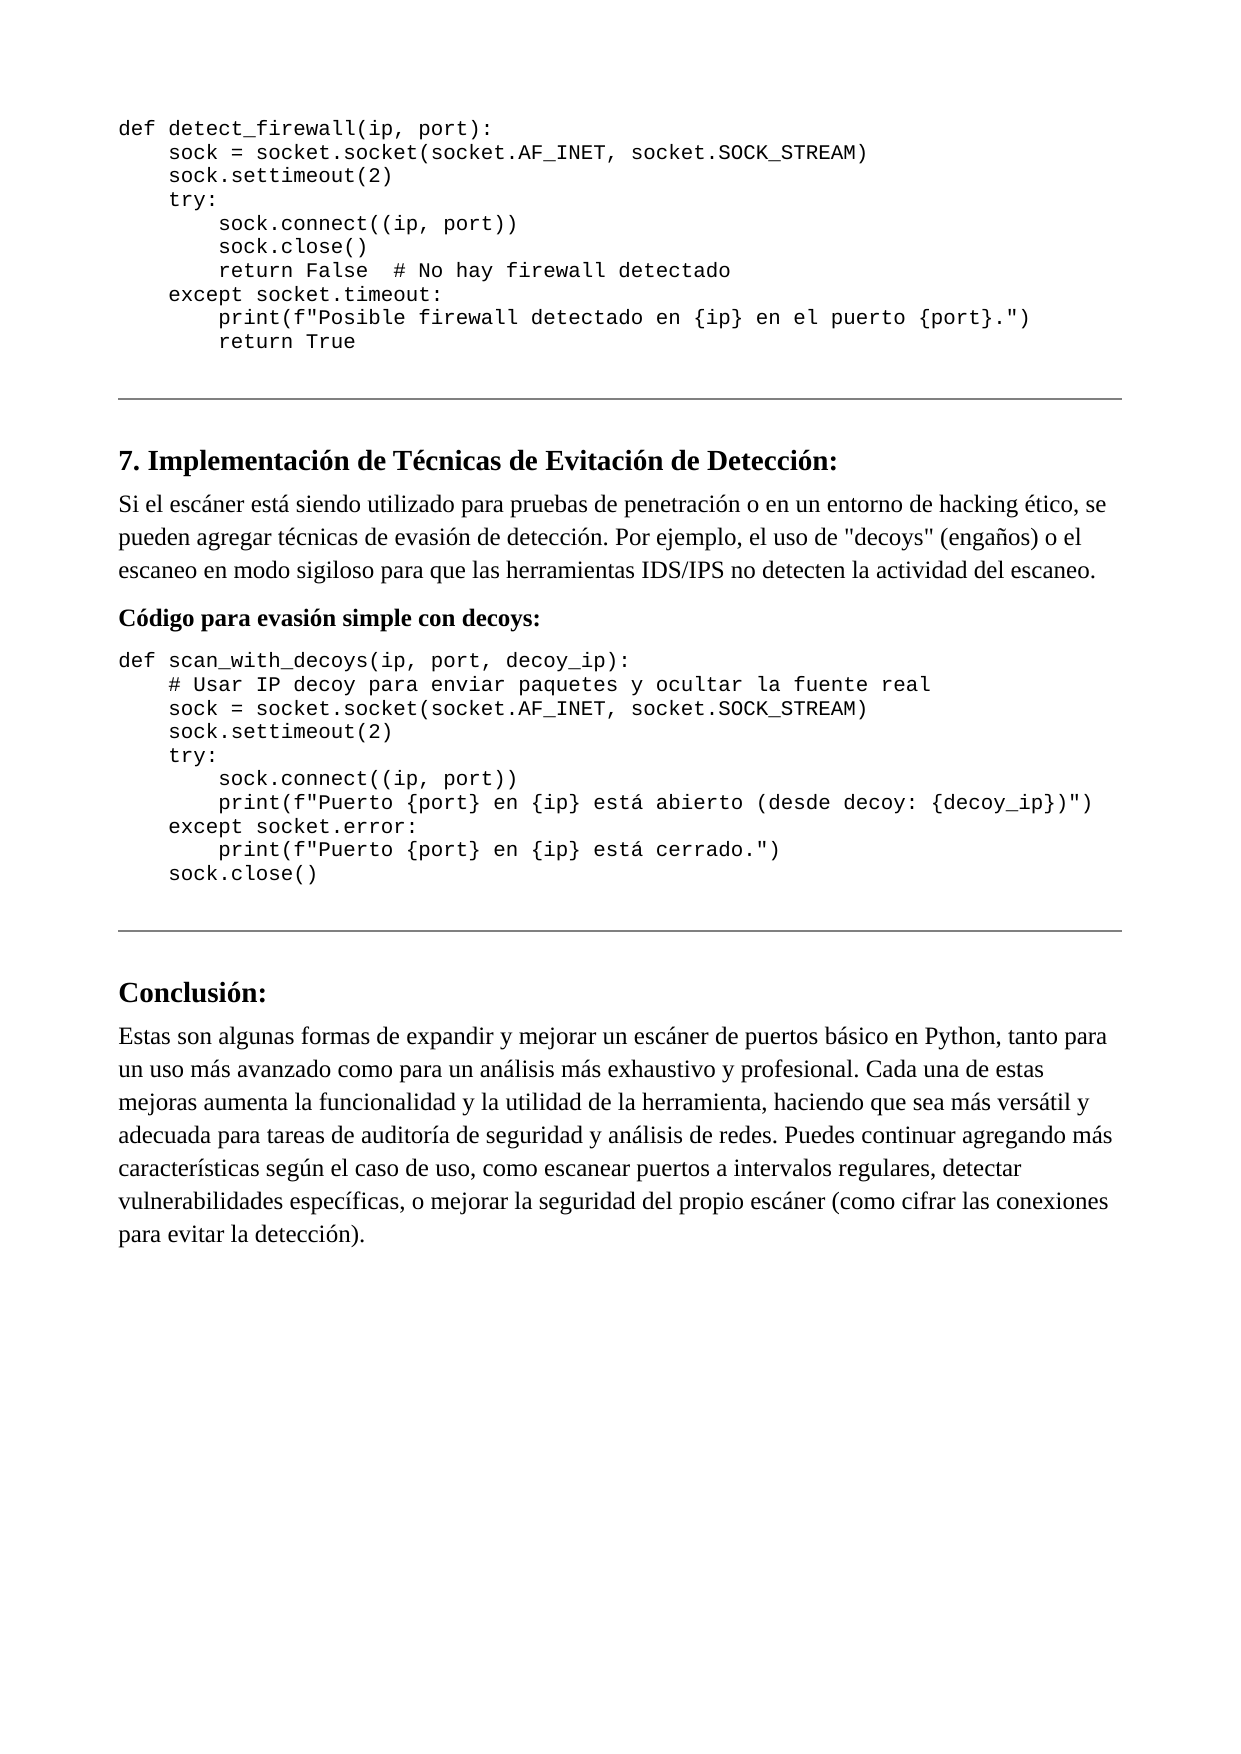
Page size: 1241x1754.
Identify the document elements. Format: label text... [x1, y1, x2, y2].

subtitle Conclusión: [118, 975, 1122, 1008]
text print(f"Puerto {port} en {ip} está abierto (desde decoy: {decoy_ip})") [118, 792, 1122, 816]
text Si el escáner está siendo utilizado para pruebas de penetración o en un entorno de hacking ético, se pueden agregar técnicas de evasión de detección. Por ejemplo, el uso de "decoys" (engaños) o el escaneo en modo sigiloso para que las herramientas IDS/IPS no detecten la actividad del escaneo. [118, 489, 1122, 584]
text sock = socket.socket(socket.AF_INET, socket.SOCK_STREAM) [118, 142, 1122, 165]
text sock.connect((ip, port)) [118, 213, 1122, 236]
text print(f"Posible firewall detectado en {ip} en el puerto {port}.") [118, 307, 1122, 331]
text sock.close() [118, 236, 1122, 260]
text except socket.timeout: [118, 284, 1122, 307]
text sock.settimeout(2) [118, 165, 1122, 189]
text Estas son algunas formas de expandir y mejorar un escáner de puertos básico en Python, tanto para un uso más avanzado como para un análisis más exhaustivo y profesional. Cada una de estas mejoras aumenta la funcionalidad y la utilidad de la herramienta, haciendo que sea más versátil y adecuada para tareas de auditoría de seguridad y análisis de redes. Puedes continuar agregando más características según el caso de uso, como escanear puertos a intervalos regulares, detectar vulnerabilidades específicas, o mejorar la seguridad del propio escáner (como cifrar las conexiones para evitar la detección). [118, 1021, 1122, 1248]
text return False # No hay firewall detectado [118, 260, 1122, 284]
text sock.connect((ip, port)) [118, 768, 1122, 792]
text # Usar IP decoy para enviar paquetes y ocultar la fuente real [118, 674, 1122, 697]
text sock.settimeout(2) [118, 721, 1122, 745]
text def detect_firewall(ip, port): [118, 118, 1122, 142]
text try: [118, 745, 1122, 768]
text sock.close() [118, 863, 1122, 887]
text Código para evasión simple con decoys: [118, 603, 1122, 631]
text print(f"Puerto {port} en {ip} está cerrado.") [118, 839, 1122, 863]
text try: [118, 189, 1122, 213]
text return True [118, 331, 1122, 354]
text except socket.error: [118, 816, 1122, 839]
text def scan_with_decoys(ip, port, decoy_ip): [118, 650, 1122, 674]
text sock = socket.socket(socket.AF_INET, socket.SOCK_STREAM) [118, 697, 1122, 721]
subtitle 7. Implementación de Técnicas de Evitación de Detección: [118, 443, 1122, 476]
